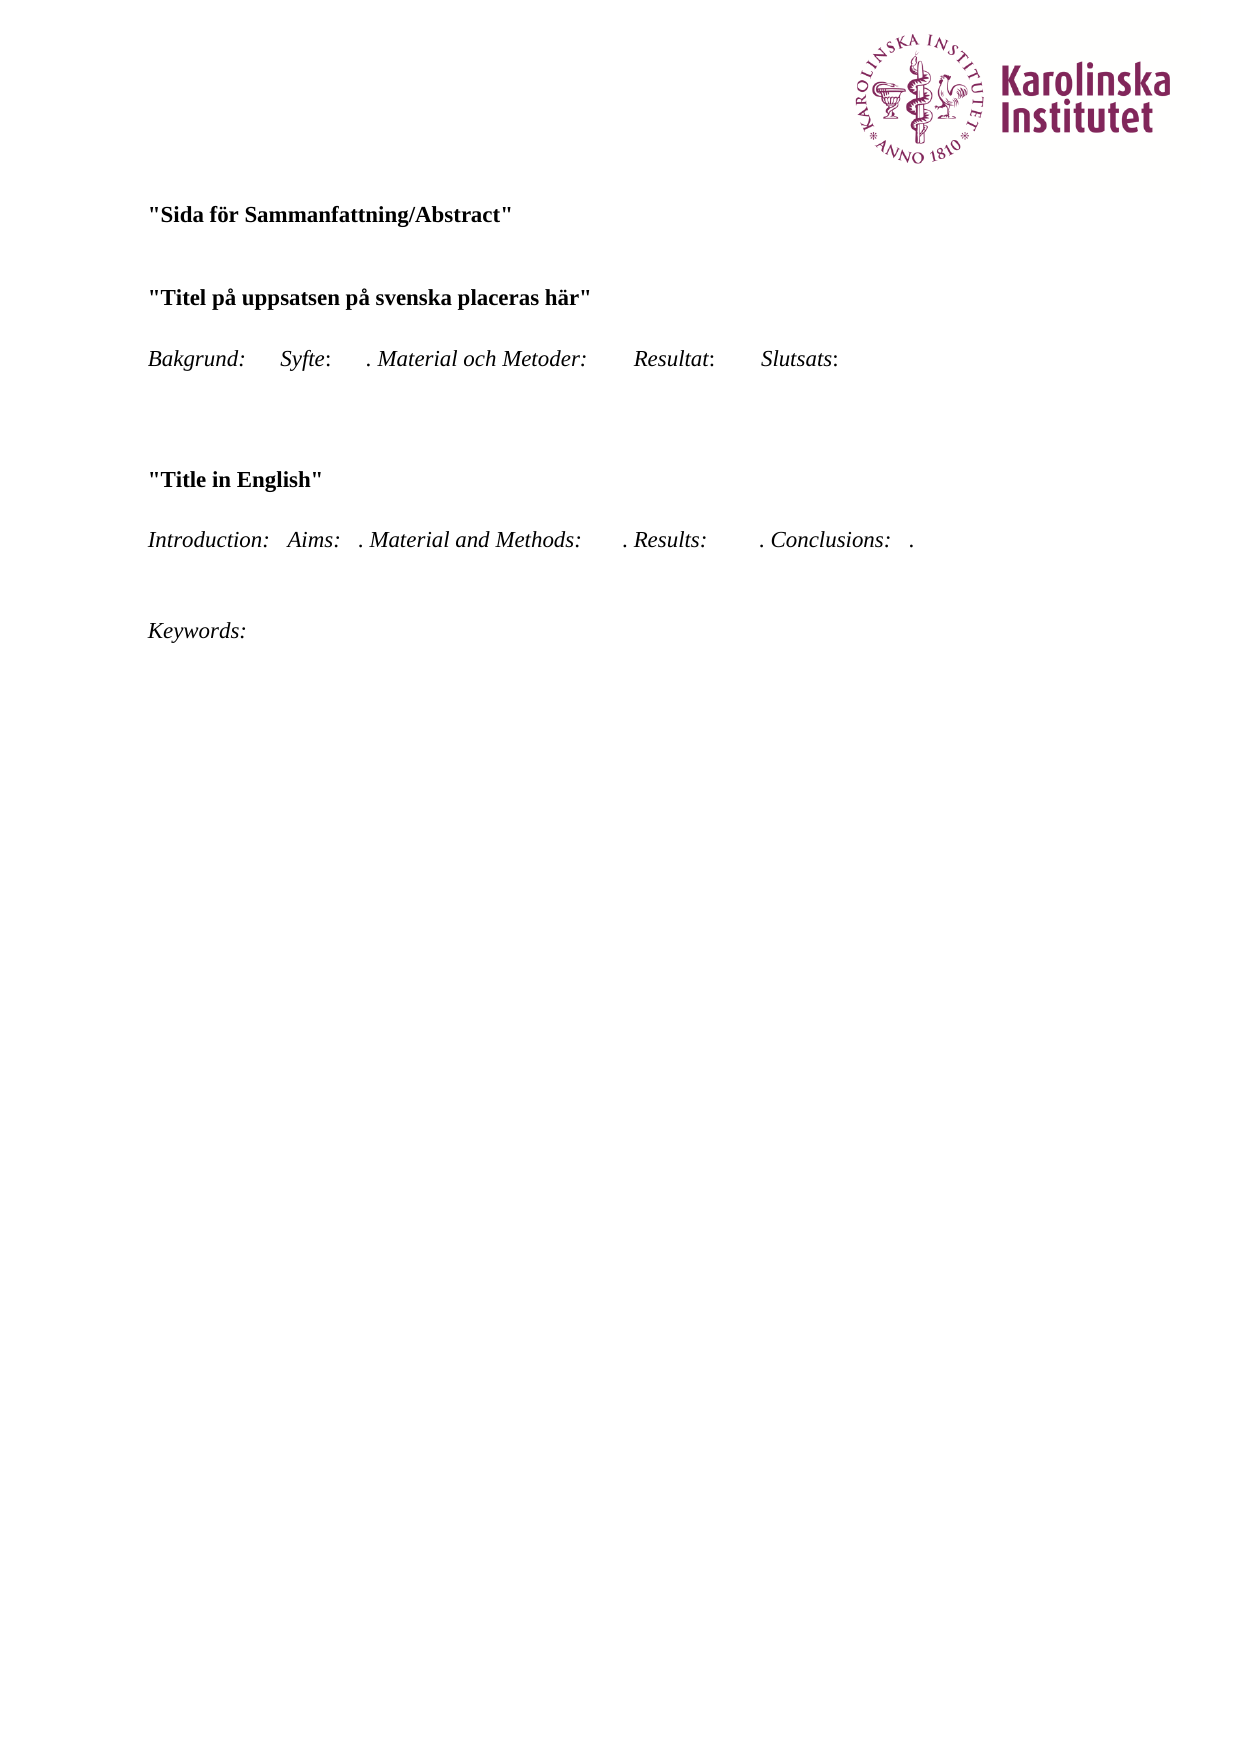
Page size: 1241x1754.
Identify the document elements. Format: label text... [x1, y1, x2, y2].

subtitle Keywords: [148, 617, 1092, 643]
text Introduction: Aims: . Material and Methods: . Results: . Conclusions: . [148, 526, 1092, 553]
subtitle "Titel på uppsatsen på svenska placeras här" [148, 284, 1092, 311]
subtitle "Sida för Sammanfattning/Abstract" [148, 202, 1092, 228]
text Bakgrund: Syfte: . Material och Metoder: Resultat: Slutsats: [148, 345, 1092, 371]
subtitle "Title in English" [148, 466, 1092, 492]
picture [825, 5, 1202, 194]
